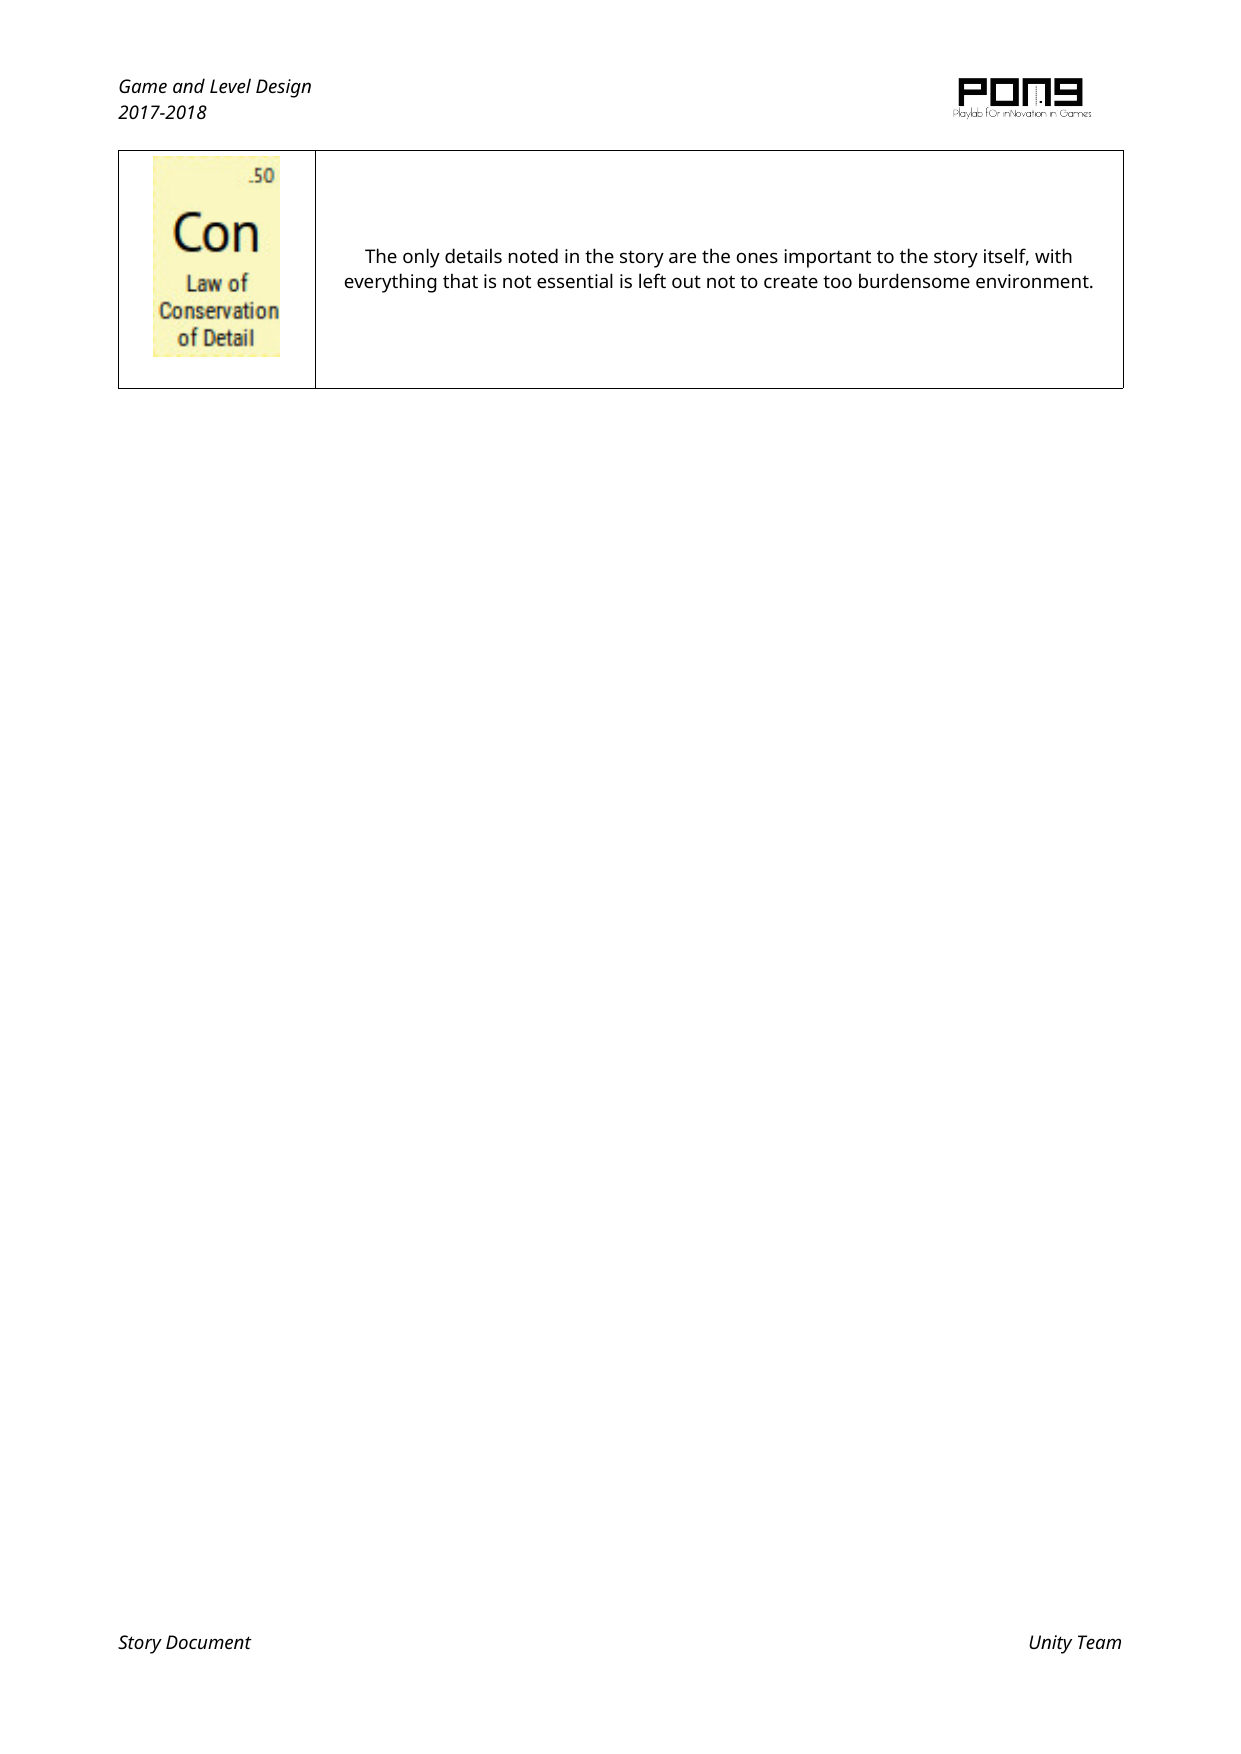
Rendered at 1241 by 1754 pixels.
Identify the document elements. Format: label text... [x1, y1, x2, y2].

table_cell The only details noted in the story are the ones important to the story itself, with everything that is not essential is left out not to create too burdensome environment. [316, 151, 1123, 387]
table_cell [119, 151, 315, 387]
picture [153, 156, 280, 357]
picture [923, 73, 1122, 124]
